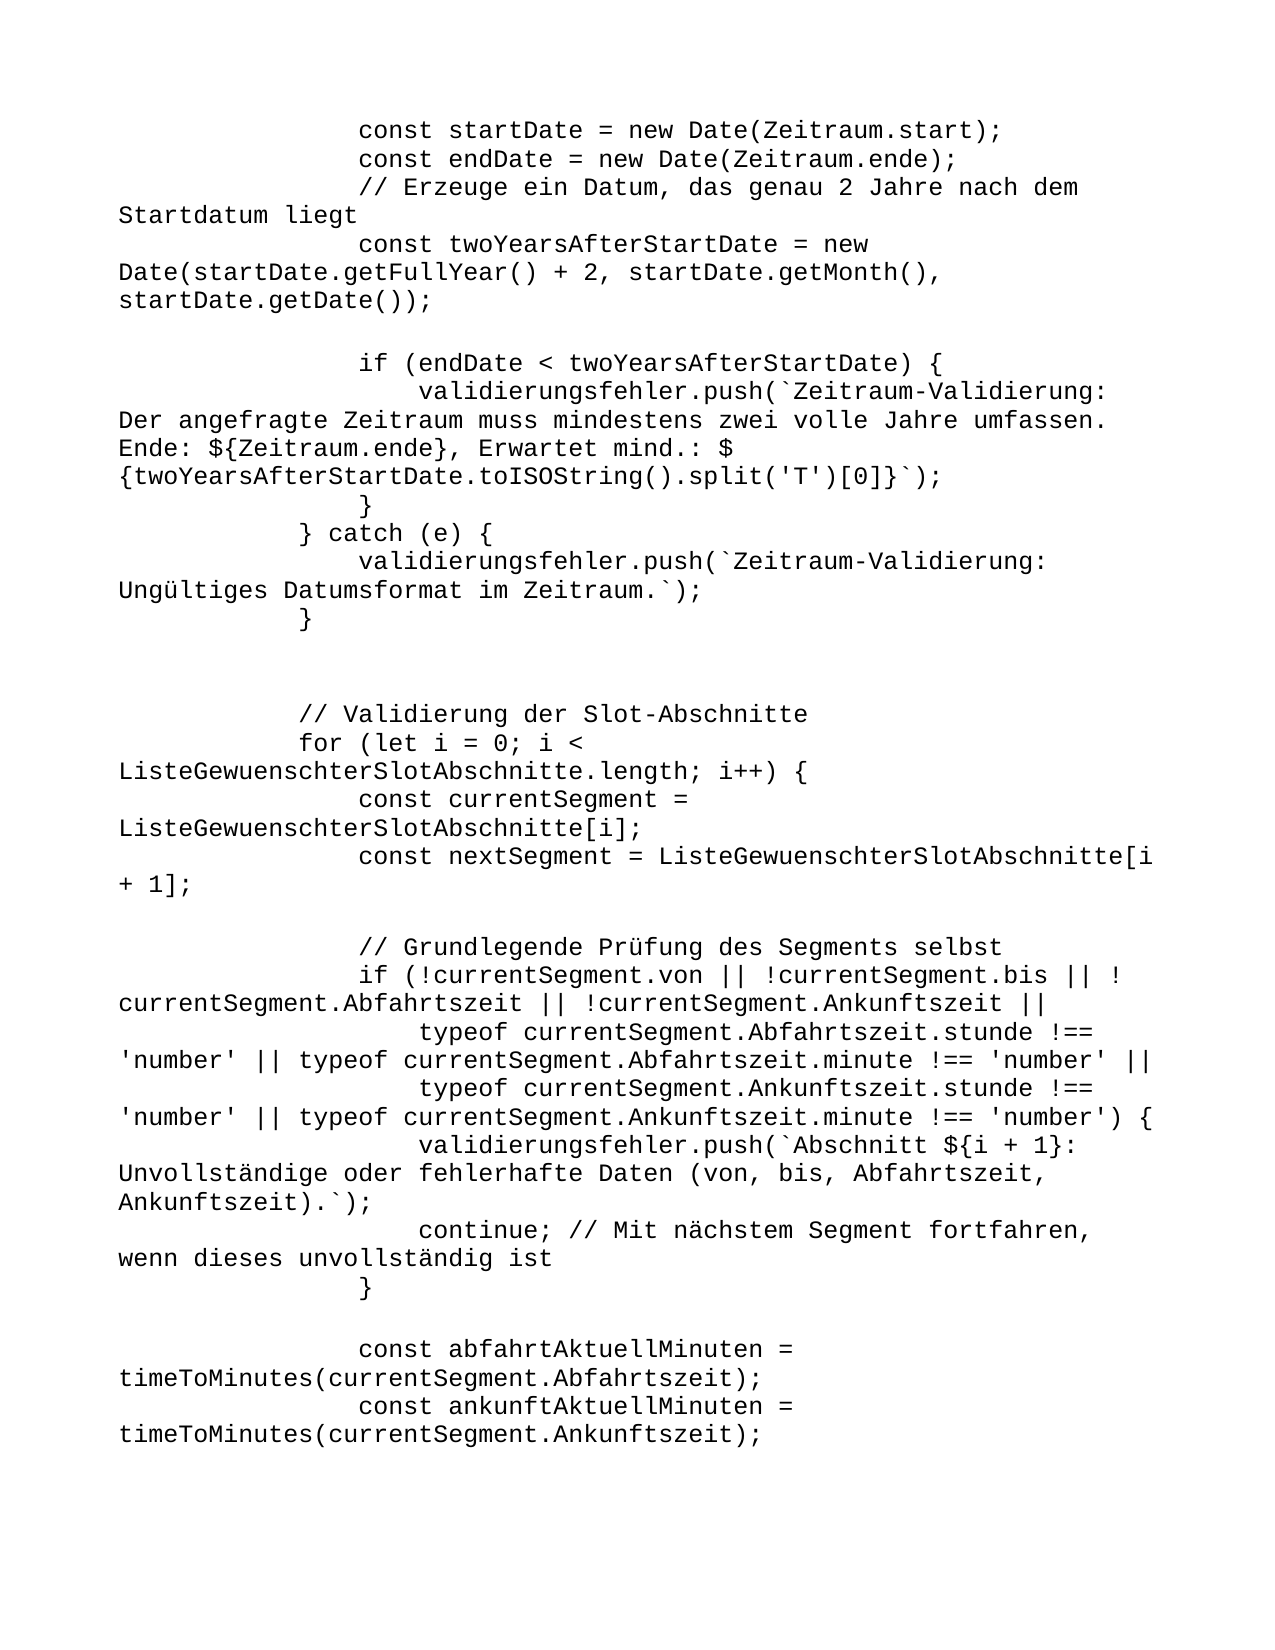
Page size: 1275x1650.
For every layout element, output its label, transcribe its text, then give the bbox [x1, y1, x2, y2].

text const startDate = new Date(Zeitraum.start); [118, 118, 1157, 146]
text const twoYearsAfterStartDate = new Date(startDate.getFullYear() + 2, startDate.getMonth(), startDate.getDate()); [118, 231, 1157, 316]
text const abfahrtAktuellMinuten = timeToMinutes(currentSegment.Abfahrtszeit); [118, 1337, 1157, 1393]
text if (endDate < twoYearsAfterStartDate) { [118, 351, 1157, 379]
text // Grundlegende Prüfung des Segments selbst [118, 934, 1157, 963]
text // Erzeuge ein Datum, das genau 2 Jahre nach dem Startdatum liegt [118, 175, 1157, 231]
text const endDate = new Date(Zeitraum.ende); [118, 146, 1157, 175]
text continue; // Mit nächstem Segment fortfahren, wenn dieses unvollständig ist [118, 1218, 1157, 1274]
text // Validierung der Slot-Abschnitte [118, 702, 1157, 730]
text if (!currentSegment.von || !currentSegment.bis || !currentSegment.Abfahrtszeit || !currentSegment.Ankunftszeit || [118, 963, 1157, 1019]
text for (let i = 0; i < ListeGewuenschterSlotAbschnitte.length; i++) { [118, 730, 1157, 787]
text const nextSegment = ListeGewuenschterSlotAbschnitte[i + 1]; [118, 844, 1157, 900]
text } [118, 492, 1157, 521]
text typeof currentSegment.Ankunftszeit.stunde !== 'number' || typeof currentSegment.Ankunftszeit.minute !== 'number') { [118, 1076, 1157, 1133]
text typeof currentSegment.Abfahrtszeit.stunde !== 'number' || typeof currentSegment.Abfahrtszeit.minute !== 'number' || [118, 1019, 1157, 1076]
text validierungsfehler.push(`Zeitraum-Validierung: Ungültiges Datumsformat im Zeitraum.`); [118, 549, 1157, 606]
text validierungsfehler.push(`Zeitraum-Validierung: Der angefragte Zeitraum muss mindestens zwei volle Jahre umfassen. Ende: ${Zeitraum.ende}, Erwartet mind.: ${twoYearsAfterStartDate.toISOString().split('T')[0]}`); [118, 379, 1157, 492]
text const ankunftAktuellMinuten = timeToMinutes(currentSegment.Ankunftszeit); [118, 1393, 1157, 1450]
text } catch (e) { [118, 521, 1157, 549]
text } [118, 606, 1157, 634]
text validierungsfehler.push(`Abschnitt ${i + 1}: Unvollständige oder fehlerhafte Daten (von, bis, Abfahrtszeit, Ankunftszeit).`); [118, 1133, 1157, 1218]
text const currentSegment = ListeGewuenschterSlotAbschnitte[i]; [118, 787, 1157, 844]
text } [118, 1274, 1157, 1303]
